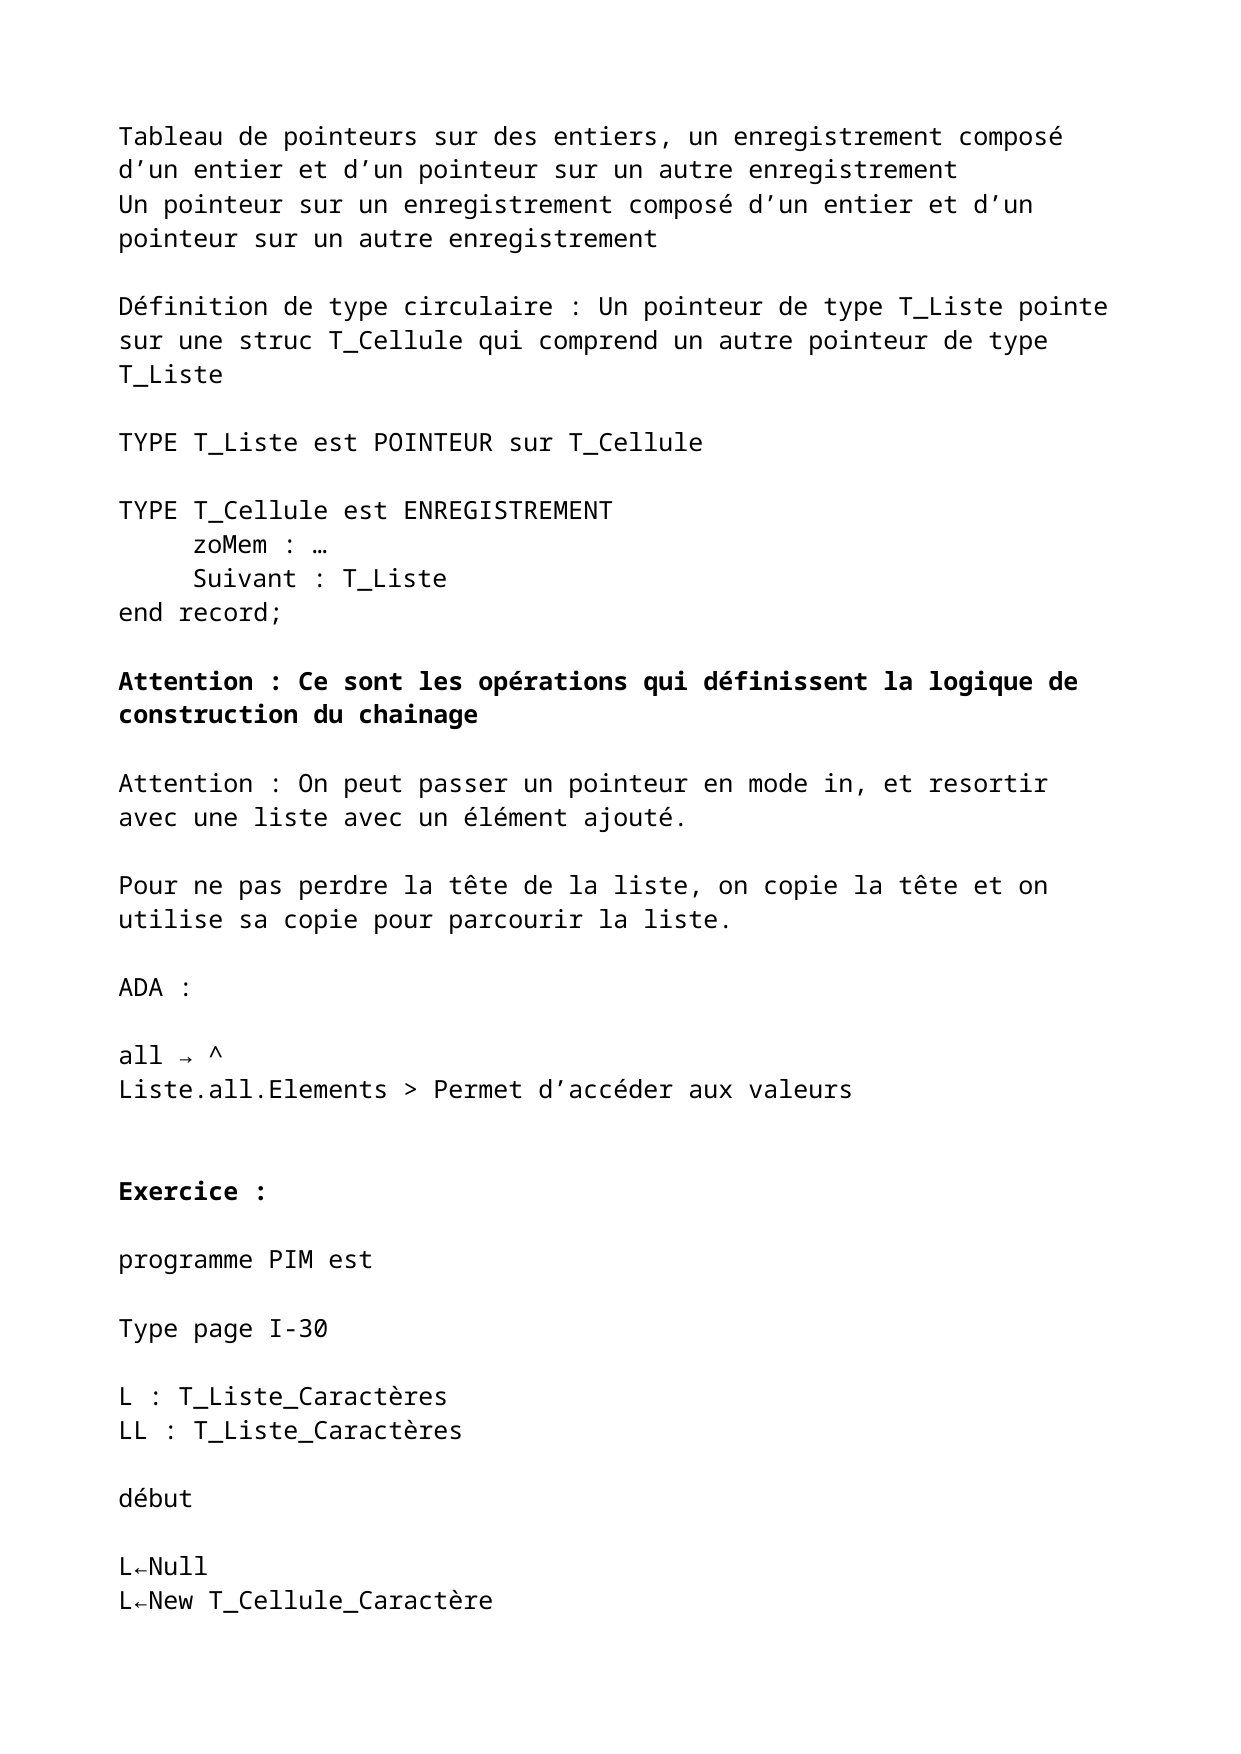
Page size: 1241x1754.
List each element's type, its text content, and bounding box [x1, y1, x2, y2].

text L : T_Liste_Caractères [118, 1378, 1122, 1412]
text Tableau de pointeurs sur des entiers, un enregistrement composé d’un entier et d’un pointeur sur un autre enregistrement [118, 118, 1122, 186]
text Définition de type circulaire : Un pointeur de type T_Liste pointe sur une struc T_Cellule qui comprend un autre pointeur de type T_Liste [118, 288, 1122, 391]
text Pour ne pas perdre la tête de la liste, on copie la tête et on utilise sa copie pour parcourir la liste. [118, 867, 1122, 936]
text TYPE T_Cellule est ENREGISTREMENT [118, 493, 1122, 527]
text L←Null [118, 1549, 1122, 1583]
text Liste.all.Elements > Permet d’accéder aux valeurs [118, 1072, 1122, 1106]
text zoMem : … [118, 527, 1122, 561]
text L←New T_Cellule_Caractère [118, 1583, 1122, 1617]
text début [118, 1481, 1122, 1515]
text ADA : [118, 970, 1122, 1004]
text LL : T_Liste_Caractères [118, 1412, 1122, 1447]
text Exercice : [118, 1174, 1122, 1208]
text Attention : Ce sont les opérations qui définissent la logique de construction du chainage [118, 663, 1122, 731]
text all → ^ [118, 1038, 1122, 1072]
text Attention : On peut passer un pointeur en mode in, et resortir avec une liste avec un élément ajouté. [118, 765, 1122, 833]
text end record; [118, 595, 1122, 629]
text Suivant : T_Liste [118, 561, 1122, 595]
text TYPE T_Liste est POINTEUR sur T_Cellule [118, 425, 1122, 459]
text Type page I-30 [118, 1310, 1122, 1344]
text programme PIM est [118, 1242, 1122, 1276]
text Un pointeur sur un enregistrement composé d’un entier et d’un pointeur sur un autre enregistrement [118, 186, 1122, 254]
